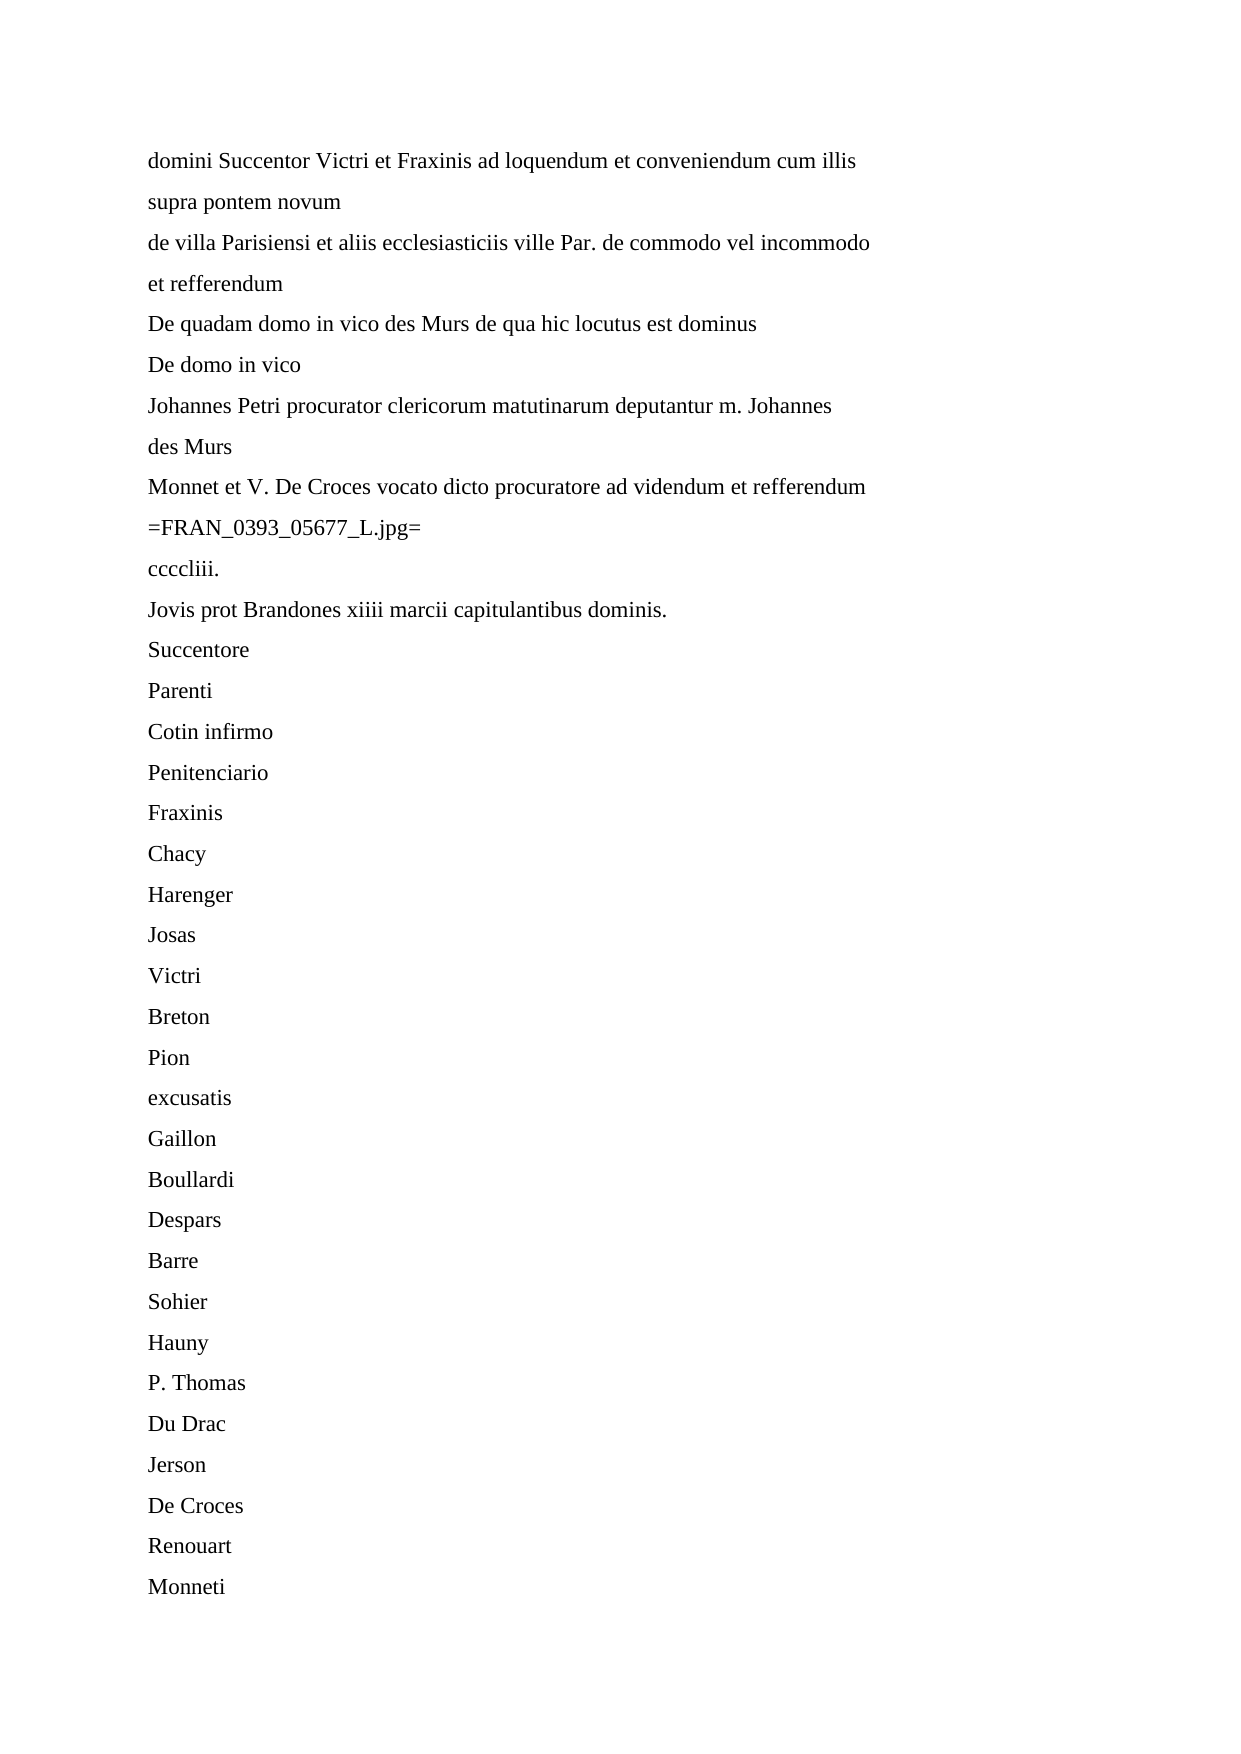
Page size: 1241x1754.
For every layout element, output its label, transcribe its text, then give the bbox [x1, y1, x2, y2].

text Jovis prot Brandones xiiii marcii capitulantibus dominis. [148, 596, 1093, 622]
text Pion [148, 1044, 1093, 1070]
text des Murs [148, 433, 1093, 459]
text Monnet et V. De Croces vocato dicto procuratore ad videndum et refferendum [148, 473, 1093, 500]
text Penitenciario [148, 758, 1093, 785]
text Cotin infirmo [148, 718, 1093, 744]
text Succentore [148, 636, 1093, 663]
text =FRAN_0393_05677_L.jpg= [148, 514, 1093, 541]
text Du Drac [148, 1410, 1093, 1437]
text Boullardi [148, 1166, 1093, 1192]
text Chacy [148, 840, 1093, 866]
text Gaillon [148, 1125, 1093, 1151]
text Parenti [148, 677, 1093, 703]
text Despars [148, 1207, 1093, 1233]
text Fraxinis [148, 799, 1093, 826]
text ccccliii. [148, 555, 1093, 581]
text P. Thomas [148, 1369, 1093, 1396]
text Josas [148, 921, 1093, 948]
text De Croces [148, 1492, 1093, 1518]
text De quadam domo in vico des Murs de qua hic locutus est dominus [148, 311, 1093, 337]
text Breton [148, 1003, 1093, 1029]
text Monneti [148, 1573, 1093, 1599]
text Victri [148, 962, 1093, 988]
text De domo in vico [148, 351, 1093, 378]
text Barre [148, 1247, 1093, 1274]
text Sohier [148, 1288, 1093, 1314]
text Harenger [148, 881, 1093, 907]
text Hauny [148, 1329, 1093, 1355]
text supra pontem novum [148, 188, 1093, 215]
text Jerson [148, 1451, 1093, 1477]
text Renouart [148, 1532, 1093, 1559]
text et refferendum [148, 270, 1093, 296]
text domini Succentor Victri et Fraxinis ad loquendum et conveniendum cum illis [148, 148, 1093, 174]
text de villa Parisiensi et aliis ecclesiasticiis ville Par. de commodo vel incommodo [148, 229, 1093, 255]
text excusatis [148, 1084, 1093, 1111]
text Johannes Petri procurator clericorum matutinarum deputantur m. Johannes [148, 392, 1093, 418]
